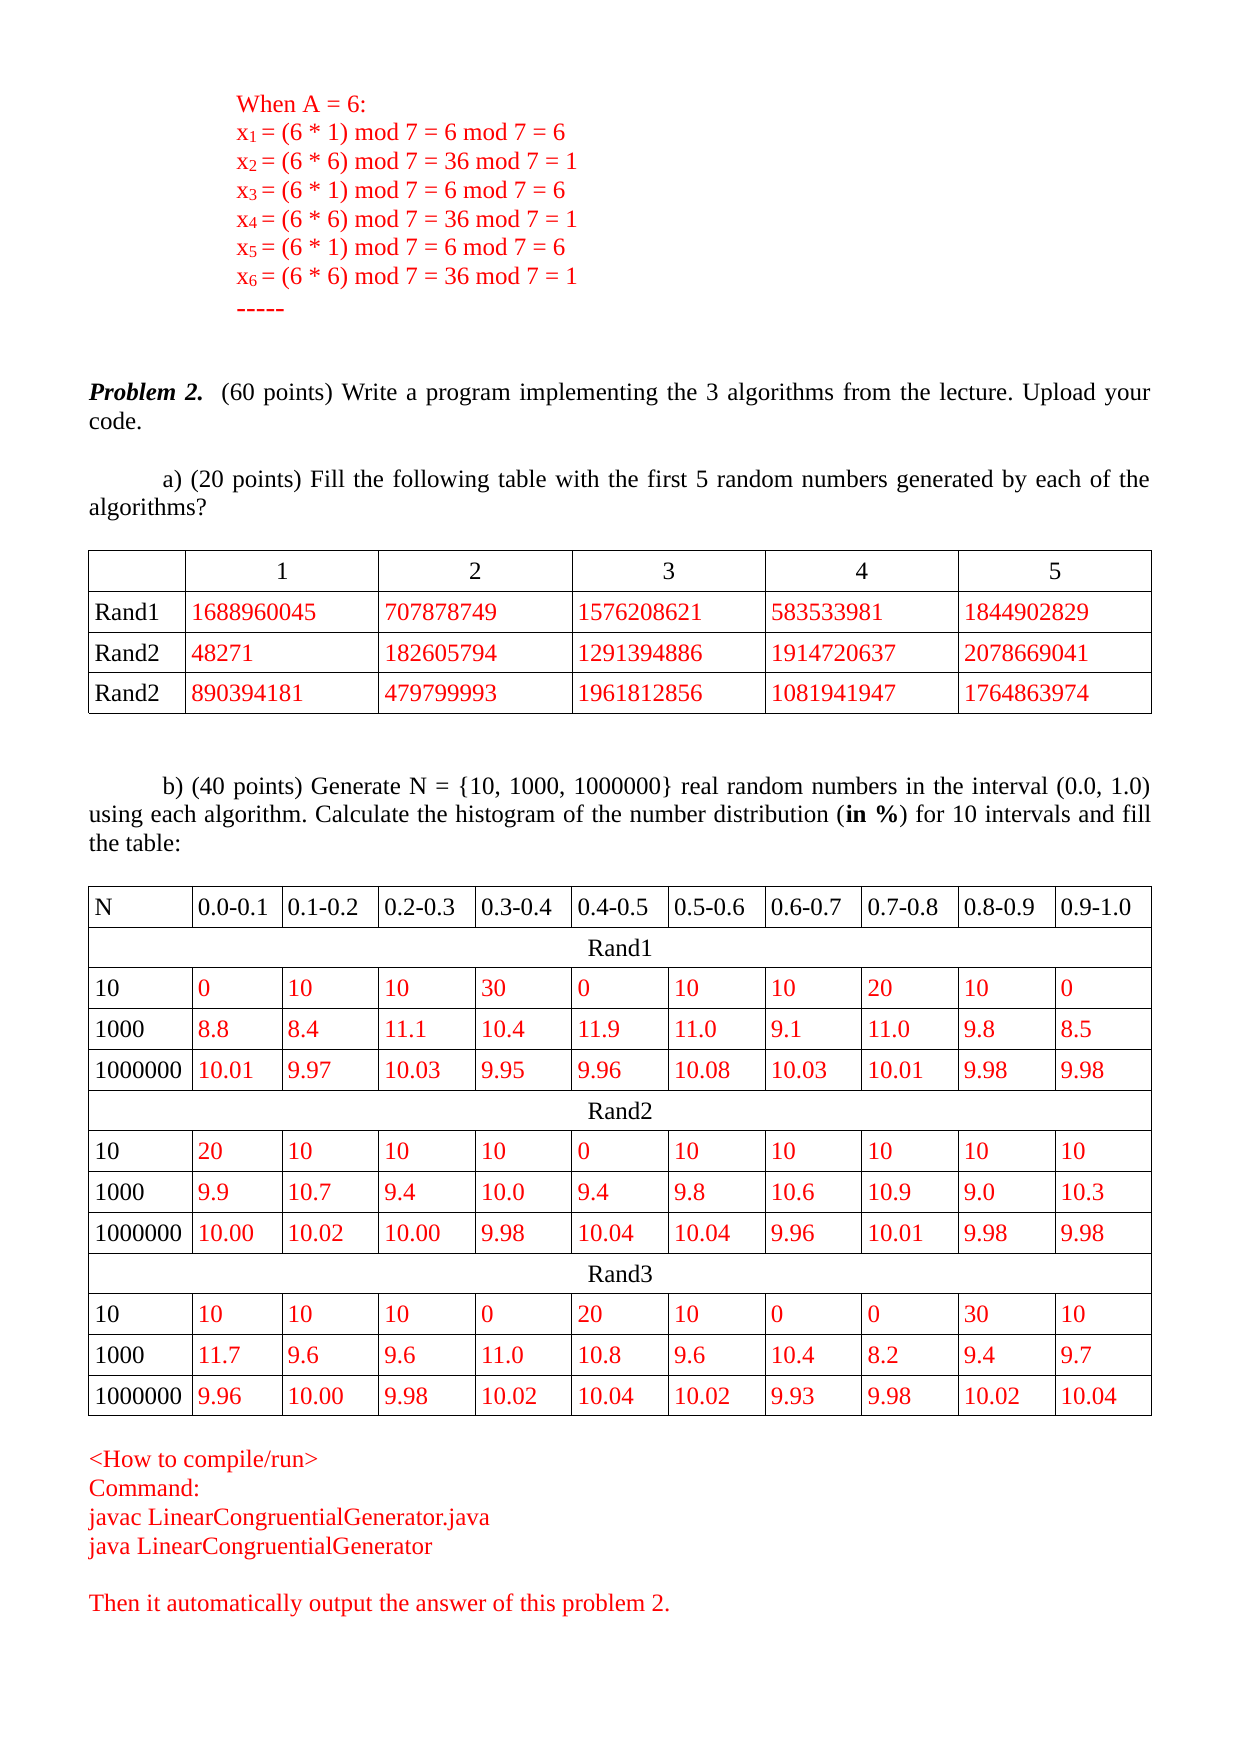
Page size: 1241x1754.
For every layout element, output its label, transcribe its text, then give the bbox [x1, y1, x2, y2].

text b) (40 points) Generate N = {10, 1000, 1000000} real random numbers in the interval (0.0, 1.0) using each algorithm. Calculate the histogram of the number distribution (in %) for 10 intervals and fill the table: [89, 771, 1151, 857]
table_cell 0 [862, 1294, 958, 1334]
table_header 3 [573, 551, 765, 591]
table_cell 890394181 [186, 673, 378, 713]
table_cell 1576208621 [573, 592, 765, 631]
table_cell 9.1 [766, 1009, 861, 1049]
table_cell 9.6 [379, 1335, 475, 1374]
table_cell 8.5 [1056, 1009, 1151, 1049]
table_header [89, 551, 185, 591]
table_cell 0 [193, 968, 282, 1008]
text x4 = (6 * 6) mod 7 = 36 mod 7 = 1 [162, 204, 1151, 232]
table_cell 10.04 [572, 1376, 668, 1415]
table_header N [89, 887, 192, 927]
table_cell 8.8 [193, 1009, 282, 1049]
table_cell Rand2 [89, 673, 185, 713]
table_cell 1914720637 [766, 633, 958, 672]
table_cell 10.02 [669, 1376, 765, 1415]
table_cell 9.98 [1056, 1213, 1151, 1252]
table_cell 10 [379, 968, 475, 1008]
table_cell 9.98 [862, 1376, 958, 1415]
text x5 = (6 * 1) mod 7 = 6 mod 7 = 6 [162, 232, 1151, 261]
table_cell 20 [193, 1131, 282, 1171]
table_cell 1000 [89, 1009, 192, 1049]
table_cell 10 [862, 1131, 958, 1171]
table_cell Rand1 [89, 592, 185, 631]
table_cell 10 [89, 1131, 192, 1171]
table_cell 9.98 [1056, 1050, 1151, 1089]
table_cell 10 [379, 1294, 475, 1334]
table_cell 10 [669, 1294, 765, 1334]
table_cell 10.00 [193, 1213, 282, 1252]
text Problem 2. (60 points) Write a program implementing the 3 algorithms from the lecture. Upload your code. [89, 377, 1151, 435]
table_cell 10.01 [193, 1050, 282, 1089]
table_cell 1688960045 [186, 592, 378, 631]
table_cell Rand2 [89, 1091, 1151, 1130]
table_cell 10.04 [669, 1213, 765, 1252]
table_cell 10 [283, 968, 378, 1008]
table_cell 9.7 [1056, 1335, 1151, 1374]
table_cell 10.01 [862, 1213, 958, 1252]
table_header 0.4-0.5 [572, 887, 668, 927]
table_cell 10 [379, 1131, 475, 1171]
table_cell 10.03 [379, 1050, 475, 1089]
table_header 0.3-0.4 [476, 887, 571, 927]
table_cell Rand1 [89, 928, 1151, 967]
table_cell 10 [283, 1131, 378, 1171]
table_cell 9.97 [283, 1050, 378, 1089]
table_cell 1000000 [89, 1050, 192, 1089]
table_cell 0 [1056, 968, 1151, 1008]
text x1 = (6 * 1) mod 7 = 6 mod 7 = 6 [162, 117, 1151, 146]
table_cell 10.04 [572, 1213, 668, 1252]
text x6 = (6 * 6) mod 7 = 36 mod 7 = 1 [162, 261, 1151, 290]
table_cell 9.95 [476, 1050, 571, 1089]
table_cell 11.0 [476, 1335, 571, 1374]
table_cell 10.4 [766, 1335, 861, 1374]
table_cell 30 [476, 968, 571, 1008]
table_cell 10.8 [572, 1335, 668, 1374]
table_cell 10 [1056, 1131, 1151, 1171]
table_cell 10 [1056, 1294, 1151, 1334]
table_cell 1000000 [89, 1213, 192, 1252]
table_header 0.0-0.1 [193, 887, 282, 927]
table_cell 182605794 [379, 633, 572, 672]
table_cell 1291394886 [573, 633, 765, 672]
table_cell 10 [959, 1131, 1055, 1171]
table_cell 10 [766, 968, 861, 1008]
table_cell 11.1 [379, 1009, 475, 1049]
table_cell Rand2 [89, 633, 185, 672]
table_cell Rand3 [89, 1254, 1151, 1293]
table_cell 10.02 [476, 1376, 571, 1415]
table_cell 2078669041 [959, 633, 1151, 672]
table_header 0.9-1.0 [1056, 887, 1151, 927]
table_cell 1844902829 [959, 592, 1151, 631]
table_cell 9.98 [959, 1213, 1055, 1252]
table_cell 10 [476, 1131, 571, 1171]
table_cell 1081941947 [766, 673, 958, 713]
table_cell 20 [862, 968, 958, 1008]
table_cell 9.96 [193, 1376, 282, 1415]
text java LinearCongruentialGenerator [89, 1531, 1151, 1559]
table_cell 10.02 [283, 1213, 378, 1252]
text Command: [89, 1473, 1151, 1502]
table_cell 10.9 [862, 1172, 958, 1212]
table_cell 9.6 [669, 1335, 765, 1374]
table_cell 10.4 [476, 1009, 571, 1049]
text Then it automatically output the answer of this problem 2. [89, 1588, 1151, 1617]
table_cell 9.93 [766, 1376, 861, 1415]
table_cell 10.6 [766, 1172, 861, 1212]
table_cell 0 [572, 1131, 668, 1171]
text x2 = (6 * 6) mod 7 = 36 mod 7 = 1 [162, 146, 1151, 175]
table_cell 11.0 [669, 1009, 765, 1049]
table_cell 10.00 [283, 1376, 378, 1415]
table_cell 9.98 [959, 1050, 1055, 1089]
table_cell 0 [476, 1294, 571, 1334]
text javac LinearCongruentialGenerator.java [89, 1502, 1151, 1531]
text x3 = (6 * 1) mod 7 = 6 mod 7 = 6 [162, 175, 1151, 204]
table_cell 9.8 [669, 1172, 765, 1212]
table_cell 9.98 [379, 1376, 475, 1415]
table_cell 10.3 [1056, 1172, 1151, 1212]
table_cell 10.08 [669, 1050, 765, 1089]
table_cell 1961812856 [573, 673, 765, 713]
table_header 0.8-0.9 [959, 887, 1055, 927]
text a) (20 points) Fill the following table with the first 5 random numbers generated by each of the algorithms? [89, 464, 1151, 521]
text <How to compile/run> [89, 1444, 1151, 1473]
table_header 0.7-0.8 [862, 887, 958, 927]
table_header 0.5-0.6 [669, 887, 765, 927]
text When A = 6: [162, 89, 1151, 117]
table_cell 10 [283, 1294, 378, 1334]
table_header 2 [379, 551, 572, 591]
table_cell 10 [959, 968, 1055, 1008]
table_cell 9.96 [572, 1050, 668, 1089]
table_cell 1000000 [89, 1376, 192, 1415]
table_cell 0 [766, 1294, 861, 1334]
table_cell 11.0 [862, 1009, 958, 1049]
table_header 1 [186, 551, 378, 591]
table_cell 1000 [89, 1335, 192, 1374]
table_cell 10 [669, 968, 765, 1008]
table_cell 10.01 [862, 1050, 958, 1089]
table_cell 10.0 [476, 1172, 571, 1212]
table_cell 10.03 [766, 1050, 861, 1089]
table_cell 9.98 [476, 1213, 571, 1252]
table_cell 10 [669, 1131, 765, 1171]
text ----- [162, 290, 1151, 323]
table_cell 20 [572, 1294, 668, 1334]
table_cell 10 [89, 968, 192, 1008]
table_cell 9.96 [766, 1213, 861, 1252]
table_header 0.2-0.3 [379, 887, 475, 927]
table_cell 707878749 [379, 592, 572, 631]
table_cell 48271 [186, 633, 378, 672]
table_cell 10 [89, 1294, 192, 1334]
table_cell 0 [572, 968, 668, 1008]
table_cell 9.4 [959, 1335, 1055, 1374]
table_cell 479799993 [379, 673, 572, 713]
table_header 0.1-0.2 [283, 887, 378, 927]
table_cell 9.0 [959, 1172, 1055, 1212]
table_cell 8.4 [283, 1009, 378, 1049]
table_cell 10.7 [283, 1172, 378, 1212]
table_header 4 [766, 551, 958, 591]
table_header 0.6-0.7 [766, 887, 861, 927]
table_cell 11.9 [572, 1009, 668, 1049]
table_cell 10 [766, 1131, 861, 1171]
table_cell 10.00 [379, 1213, 475, 1252]
table_cell 8.2 [862, 1335, 958, 1374]
table_cell 30 [959, 1294, 1055, 1334]
table_header 5 [959, 551, 1151, 591]
table_cell 10.02 [959, 1376, 1055, 1415]
table_cell 9.4 [379, 1172, 475, 1212]
table_cell 1000 [89, 1172, 192, 1212]
table_cell 10.04 [1056, 1376, 1151, 1415]
table_cell 9.4 [572, 1172, 668, 1212]
table_cell 11.7 [193, 1335, 282, 1374]
table_cell 10 [193, 1294, 282, 1334]
table_cell 1764863974 [959, 673, 1151, 713]
table_cell 9.6 [283, 1335, 378, 1374]
table_cell 9.9 [193, 1172, 282, 1212]
table_cell 583533981 [766, 592, 958, 631]
table_cell 9.8 [959, 1009, 1055, 1049]
